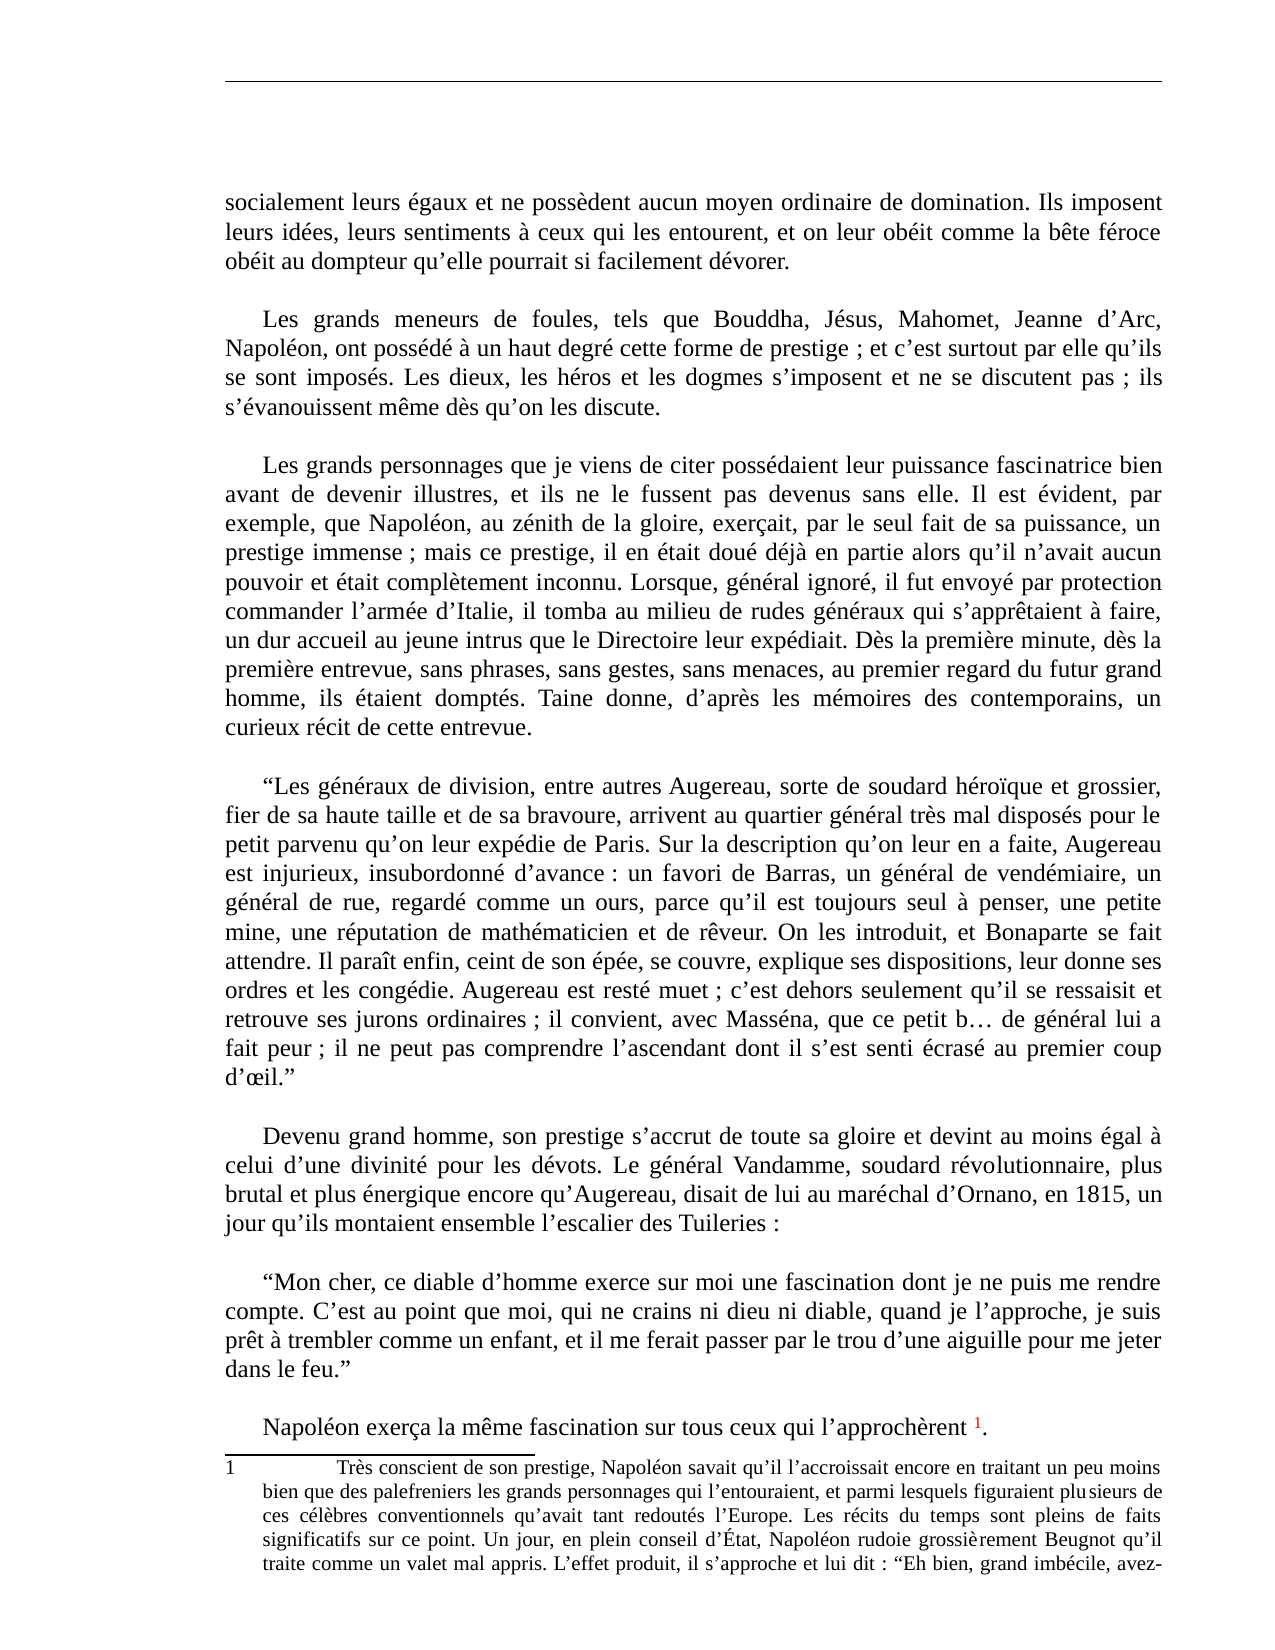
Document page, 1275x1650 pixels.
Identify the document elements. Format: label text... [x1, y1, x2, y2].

text Très conscient de son prestige, Napoléon savait qu’il l’accroissait encore en traitant un peu moins bien que des palefreniers les grands personnages qui l’entouraient, et parmi lesquels figuraient plu­sieurs de ces célèbres conventionnels qu’avait tant redoutés l’Europe. Les récits du temps sont pleins de faits significatifs sur ce point. Un jour, en plein conseil d’État, Napoléon rudoie grossiè­rement Beugnot qu’il traite comme un valet mal appris. L’effet produit, il s’approche et lui dit : “Eh bien, grand imbécile, avez- [225, 1455, 1162, 1575]
text Devenu grand homme, son prestige s’accrut de toute sa gloire et devint au moins égal à celui d’une divinité pour les dévots. Le général Vandamme, soudard révo­lutionnaire, plus brutal et plus énergique encore qu’Augereau, disait de lui au maré­chal d’Ornano, en 1815, un jour qu’ils montaient ensemble l’escalier des Tuileries : [225, 1121, 1162, 1237]
text Les grands personnages que je viens de citer possédaient leur puissance fasci­natrice bien avant de devenir illustres, et ils ne le fussent pas devenus sans elle. Il est évident, par exemple, que Napoléon, au zénith de la gloire, exerçait, par le seul fait de sa puissance, un prestige immense ; mais ce prestige, il en était doué déjà en partie alors qu’il n’avait aucun pouvoir et était complète­ment inconnu. Lorsque, général ignoré, il fut envoyé par protection commander l’armée d’Italie, il tomba au milieu de rudes généraux qui s’apprêtaient à faire, un dur accueil au jeune intrus que le Directoire leur expédiait. Dès la première minute, dès la première entrevue, sans phrases, sans gestes, sans menaces, au premier regard du futur grand homme, ils étaient domptés. Taine donne, d’après les mémoires des contemporains, un curieux récit de cette entrevue. [225, 450, 1162, 742]
text Les grands meneurs de foules, tels que Bouddha, Jésus, Mahomet, Jeanne d’Arc, Napoléon, ont possédé à un haut degré cette forme de prestige ; et c’est surtout par elle qu’ils se sont imposés. Les dieux, les héros et les dogmes s’imposent et ne se discutent pas ; ils s’évanouissent même dès qu’on les discute. [225, 304, 1162, 421]
text “Mon cher, ce diable d’homme exerce sur moi une fascination dont je ne puis me rendre compte. C’est au point que moi, qui ne crains ni dieu ni diable, quand je l’approche, je suis prêt à trembler comme un enfant, et il me ferait passer par le trou d’une aiguille pour me jeter dans le feu.” [225, 1267, 1162, 1383]
text socialement leurs égaux et ne possèdent aucun moyen ordi­naire de domination. Ils imposent leurs idées, leurs sentiments à ceux qui les entourent, et on leur obéit comme la bête féroce obéit au dompteur qu’elle pourrait si facilement dévorer. [225, 187, 1162, 275]
text Napoléon exerça la même fascination sur tous ceux qui l’approchèrent . [225, 1412, 1162, 1442]
text “Les généraux de division, entre autres Augereau, sorte de soudard héroïque et grossier, fier de sa haute taille et de sa bravoure, arrivent au quartier général très mal disposés pour le petit parvenu qu’on leur expédie de Paris. Sur la description qu’on leur en a faite, Augereau est injurieux, insubordonné d’avance : un favori de Barras, un général de vendémiaire, un général de rue, regardé comme un ours, parce qu’il est toujours seul à penser, une petite mine, une réputation de mathématicien et de rêveur. On les introduit, et Bonaparte se fait attendre. Il paraît enfin, ceint de son épée, se couvre, explique ses dispositions, leur donne ses ordres et les congédie. Augereau est resté muet ; c’est dehors seulement qu’il se ressaisit et retrouve ses jurons ordinaires ; il convient, avec Masséna, que ce petit b… de général lui a fait peur ; il ne peut pas comprendre l’ascendant dont il s’est senti écrasé au premier coup d’œil.” [225, 771, 1162, 1092]
